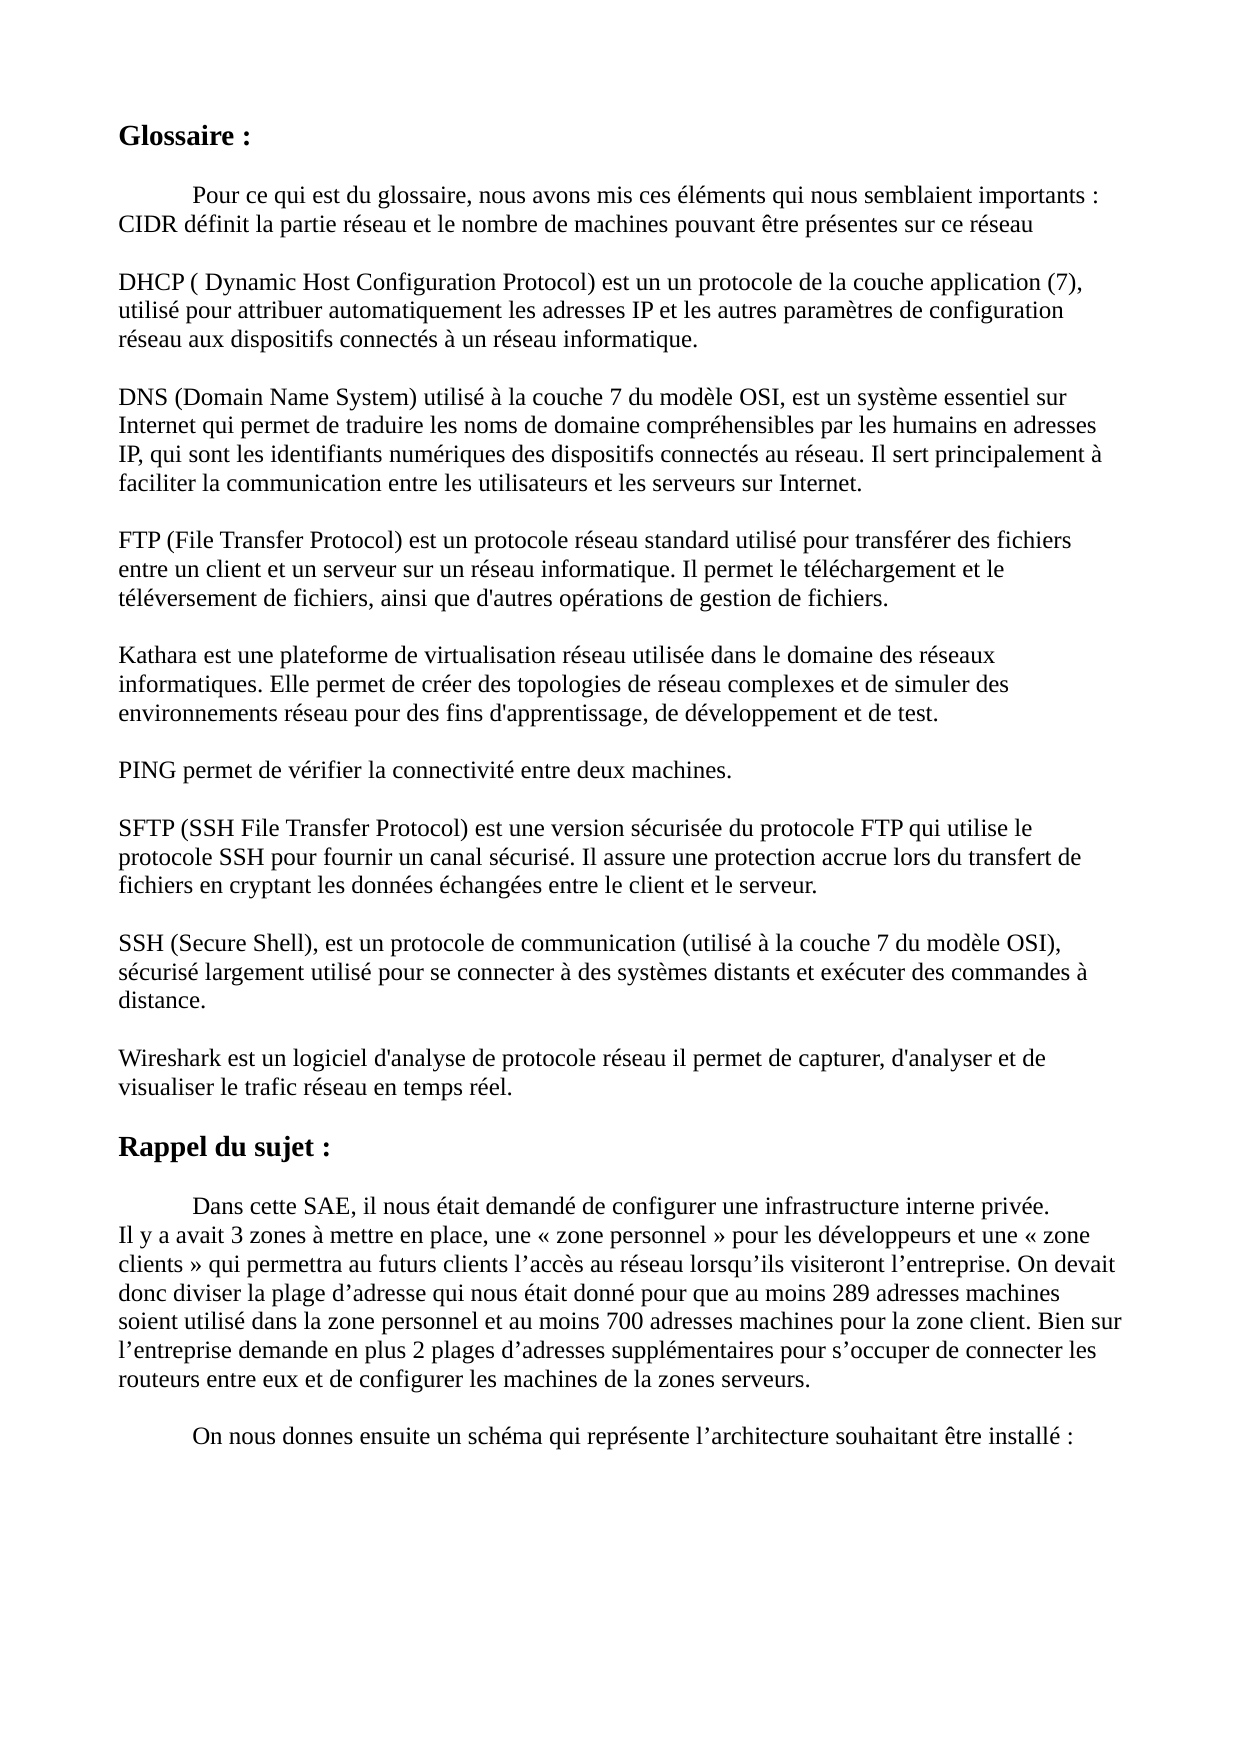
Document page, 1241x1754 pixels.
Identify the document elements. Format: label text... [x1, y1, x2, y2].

text On nous donnes ensuite un schéma qui représente l’architecture souhaitant être installé : [118, 1421, 1122, 1450]
text SSH (Secure Shell), est un protocole de communication (utilisé à la couche 7 du modèle OSI), sécurisé largement utilisé pour se connecter à des systèmes distants et exécuter des commandes à distance. [118, 928, 1122, 1014]
text PING permet de vérifier la connectivité entre deux machines. [118, 755, 1122, 784]
text Glossaire : [118, 118, 1122, 152]
text SFTP (SSH File Transfer Protocol) est une version sécurisée du protocole FTP qui utilise le protocole SSH pour fournir un canal sécurisé. Il assure une protection accrue lors du transfert de fichiers en cryptant les données échangées entre le client et le serveur. [118, 813, 1122, 899]
text Dans cette SAE, il nous était demandé de configurer une infrastructure interne privée. [118, 1191, 1122, 1220]
text Kathara est une plateforme de virtualisation réseau utilisée dans le domaine des réseaux informatiques. Elle permet de créer des topologies de réseau complexes et de simuler des environnements réseau pour des fins d'apprentissage, de développement et de test. [118, 640, 1122, 727]
text DNS (Domain Name System) utilisé à la couche 7 du modèle OSI, est un système essentiel sur Internet qui permet de traduire les noms de domaine compréhensibles par les humains en adresses IP, qui sont les identifiants numériques des dispositifs connectés au réseau. Il sert principalement à faciliter la communication entre les utilisateurs et les serveurs sur Internet. [118, 382, 1122, 497]
text Wireshark est un logiciel d'analyse de protocole réseau il permet de capturer, d'analyser et de visualiser le trafic réseau en temps réel. [118, 1043, 1122, 1100]
text FTP (File Transfer Protocol) est un protocole réseau standard utilisé pour transférer des fichiers entre un client et un serveur sur un réseau informatique. Il permet le téléchargement et le téléversement de fichiers, ainsi que d'autres opérations de gestion de fichiers. [118, 525, 1122, 612]
text Il y a avait 3 zones à mettre en place, une « zone personnel » pour les développeurs et une « zone clients » qui permettra au futurs clients l’accès au réseau lorsqu’ils visiteront l’entreprise. On devait donc diviser la plage d’adresse qui nous était donné pour que au moins 289 adresses machines soient utilisé dans la zone personnel et au moins 700 adresses machines pour la zone client. Bien sur l’entreprise demande en plus 2 plages d’adresses supplémentaires pour s’occuper de connecter les routeurs entre eux et de configurer les machines de la zones serveurs. [118, 1220, 1122, 1393]
text CIDR définit la partie réseau et le nombre de machines pouvant être présentes sur ce réseau [118, 209, 1122, 238]
text Pour ce qui est du glossaire, nous avons mis ces éléments qui nous semblaient importants : [118, 180, 1122, 209]
text Rappel du sujet : [118, 1129, 1122, 1163]
text DHCP ( Dynamic Host Configuration Protocol) est un un protocole de la couche application (7), utilisé pour attribuer automatiquement les adresses IP et les autres paramètres de configuration réseau aux dispositifs connectés à un réseau informatique. [118, 267, 1122, 353]
